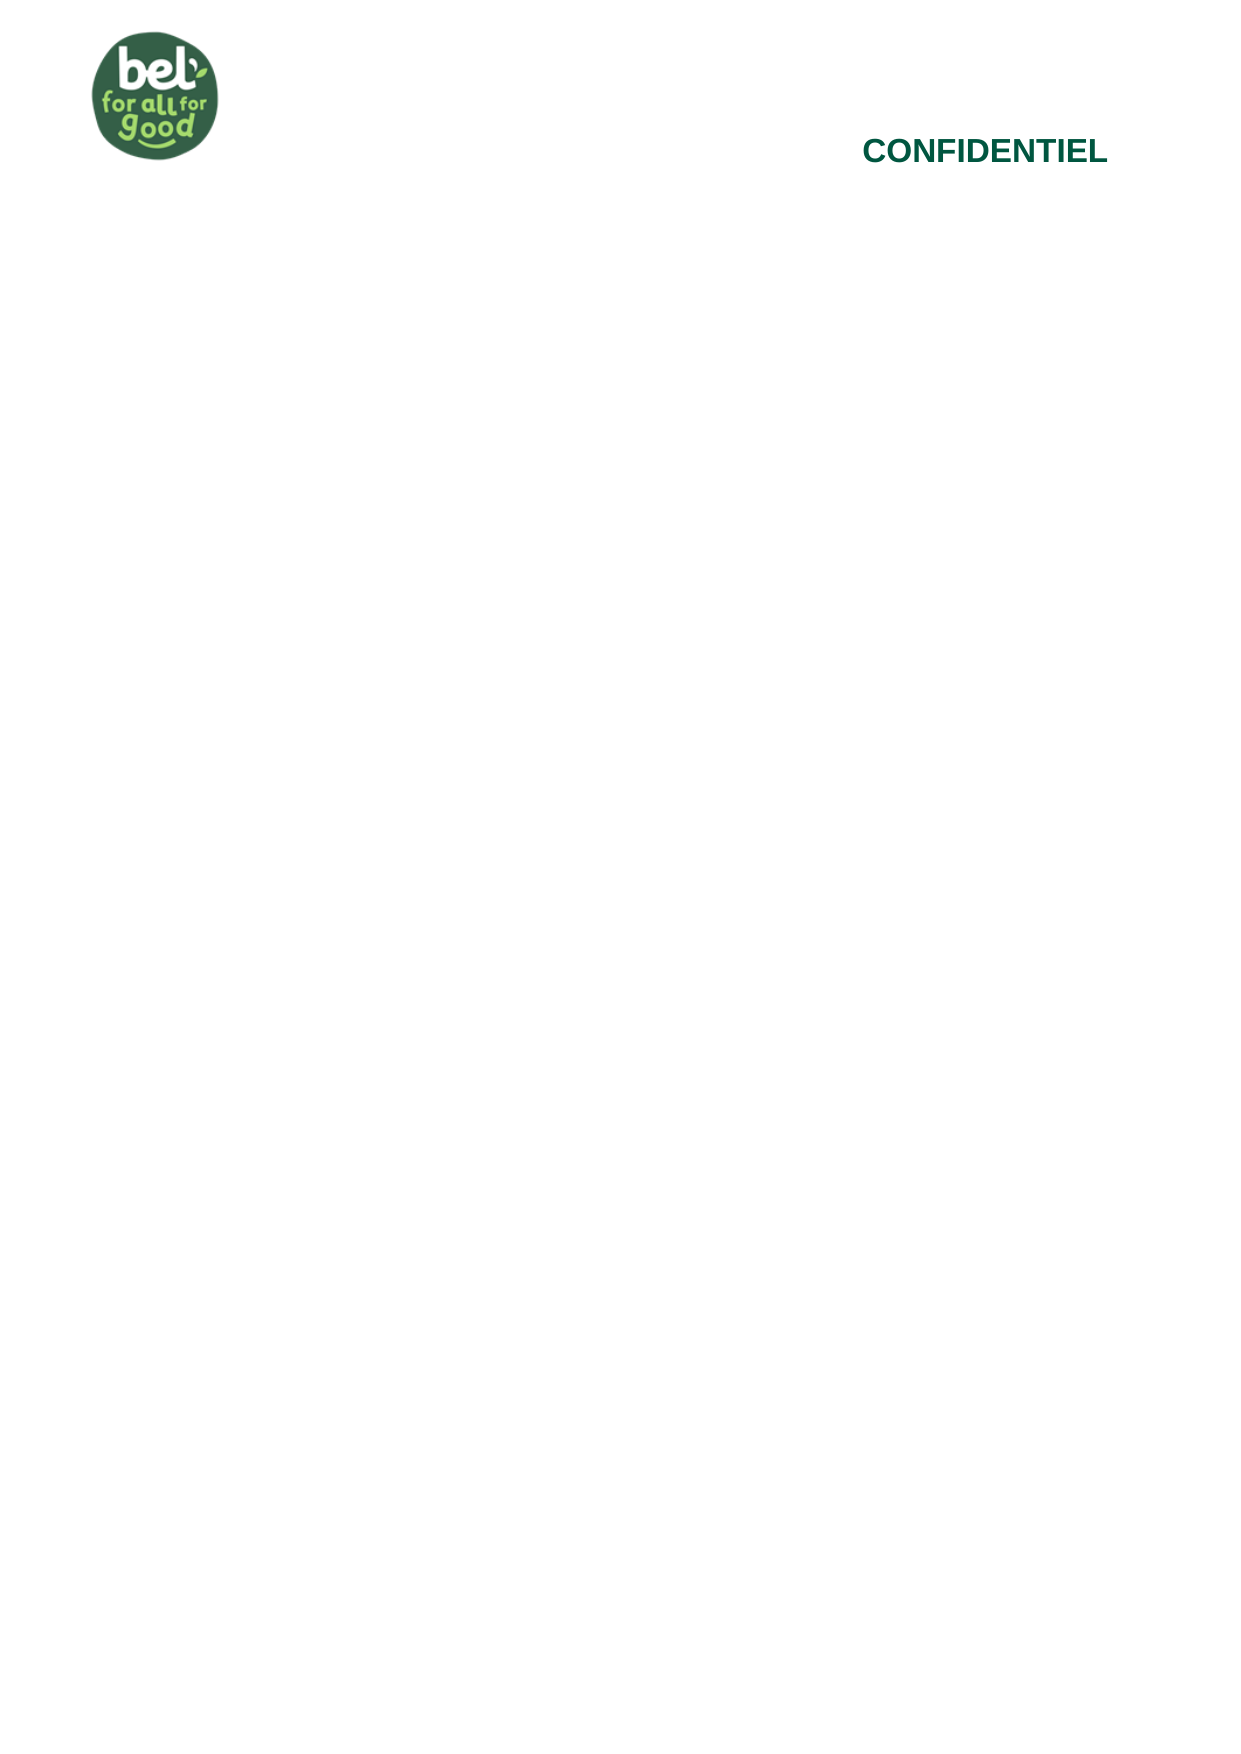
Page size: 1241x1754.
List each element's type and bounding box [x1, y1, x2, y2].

picture [89, 29, 221, 163]
